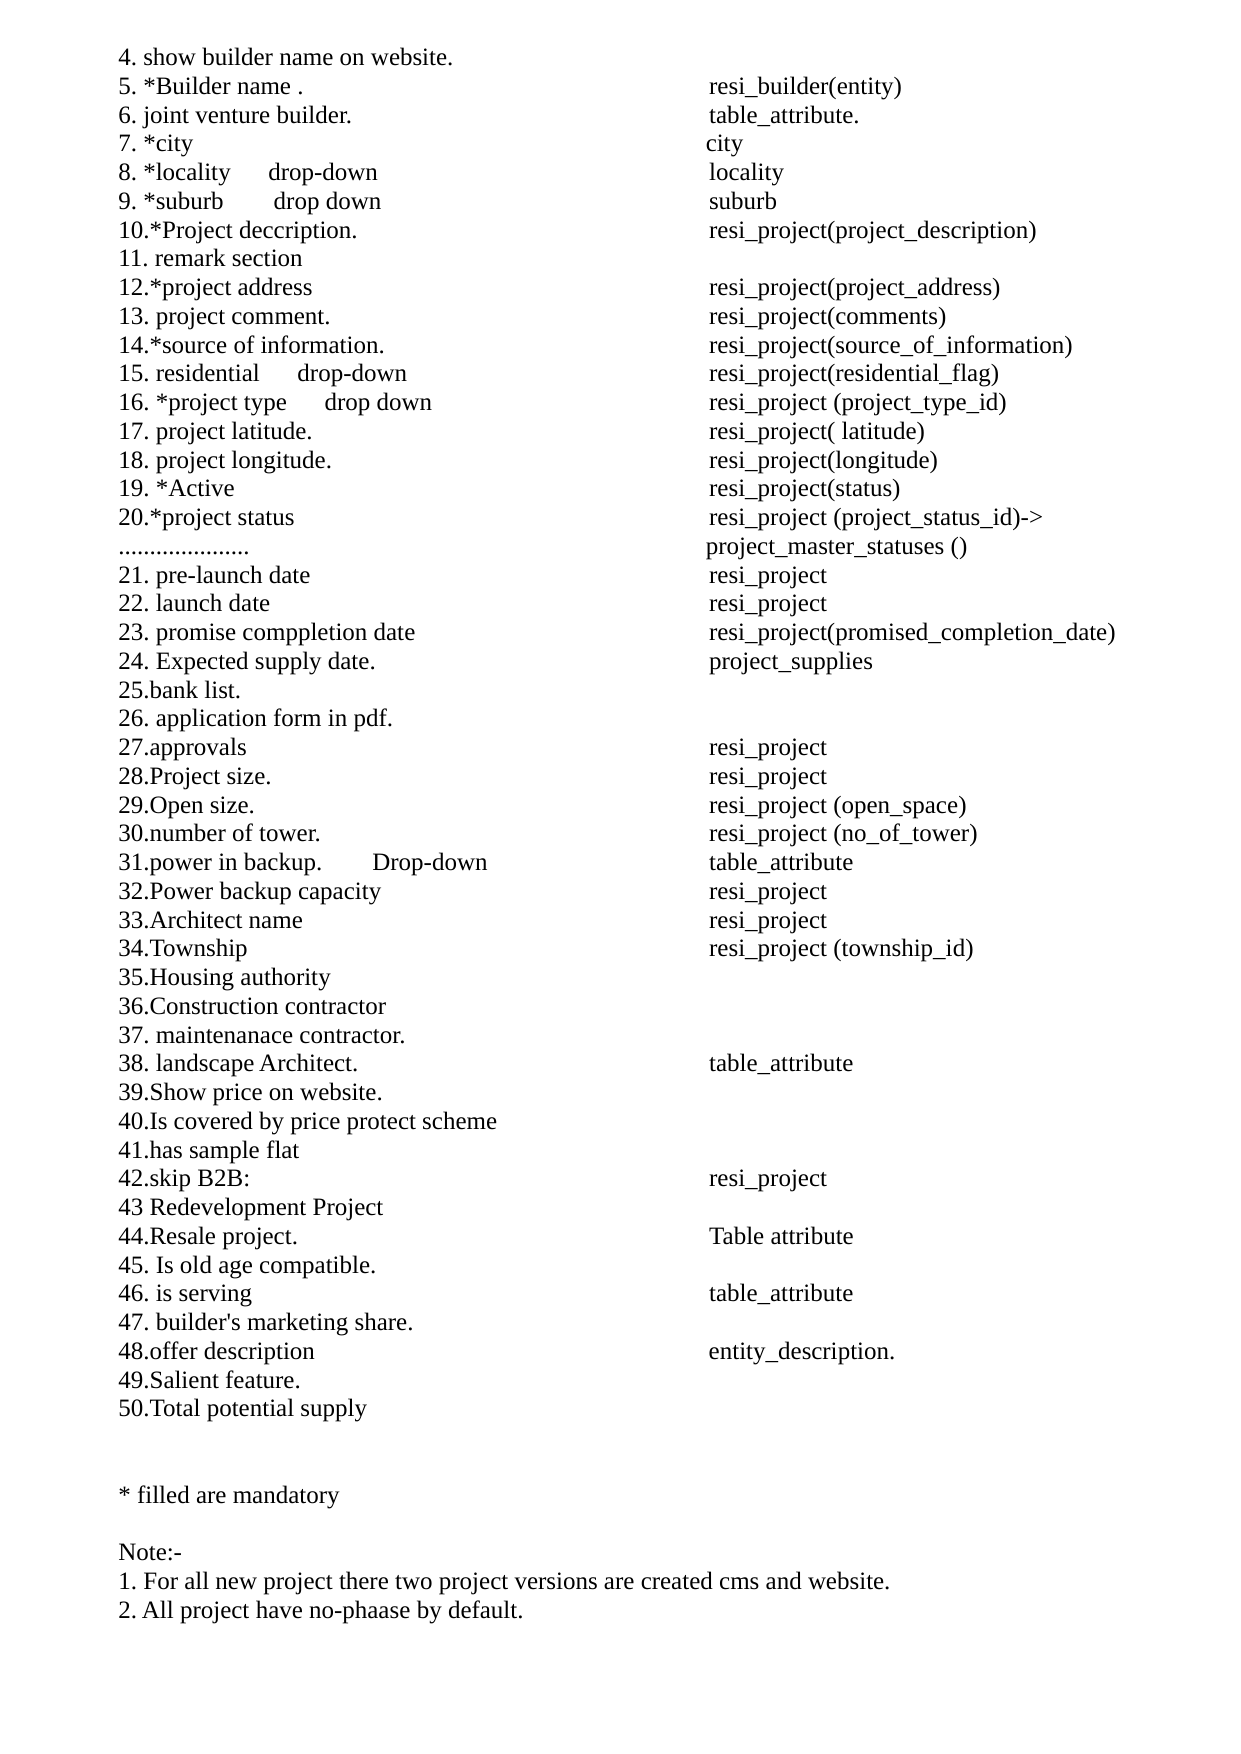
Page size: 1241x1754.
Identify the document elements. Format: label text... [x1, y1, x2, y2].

text 31.power in backup. Drop-down table_attribute [118, 847, 1122, 876]
text Note:- [118, 1537, 1122, 1566]
text 14.*source of information. resi_project(source_of_information) [118, 330, 1122, 358]
text 40.Is covered by price protect scheme [118, 1106, 1122, 1135]
text 15. residential drop-down resi_project(residential_flag) [118, 358, 1122, 387]
text 25.bank list. [118, 675, 1122, 703]
text 48.offer description entity_description. [118, 1336, 1122, 1365]
text 46. is serving table_attribute [118, 1278, 1122, 1307]
text ..................... project_master_statuses () [118, 531, 1122, 560]
text 35.Housing authority [118, 962, 1122, 991]
text 2. All project have no-phaase by default. [118, 1595, 1122, 1623]
text 1. For all new project there two project versions are created cms and website. [118, 1566, 1122, 1595]
text 45. Is old age compatible. [118, 1250, 1122, 1278]
text 7. *city city [118, 128, 1122, 157]
text 49.Salient feature. [118, 1365, 1122, 1393]
text 17. project latitude. resi_project( latitude) [118, 416, 1122, 445]
text 21. pre-launch date resi_project [118, 560, 1122, 588]
text 36.Construction contractor [118, 991, 1122, 1020]
text 27.approvals resi_project [118, 732, 1122, 761]
text 4. show builder name on website. [118, 42, 1122, 71]
text 34.Township resi_project (township_id) [118, 933, 1122, 962]
text 28.Project size. resi_project [118, 761, 1122, 790]
text 10.*Project deccription. resi_project(project_description) [118, 215, 1122, 243]
text 50.Total potential supply [118, 1393, 1122, 1422]
text * filled are mandatory [118, 1480, 1122, 1508]
text 16. *project type drop down resi_project (project_type_id) [118, 387, 1122, 416]
text 11. remark section [118, 243, 1122, 272]
text 6. joint venture builder. table_attribute. [118, 100, 1122, 128]
text 43 Redevelopment Project [118, 1192, 1122, 1221]
text 30.number of tower. resi_project (no_of_tower) [118, 818, 1122, 847]
text 8. *locality drop-down locality [118, 157, 1122, 186]
text 42.skip B2B: resi_project [118, 1163, 1122, 1192]
text 41.has sample flat [118, 1135, 1122, 1163]
text 39.Show price on website. [118, 1077, 1122, 1106]
text 19. *Active resi_project(status) [118, 473, 1122, 502]
text 29.Open size. resi_project (open_space) [118, 790, 1122, 818]
text 23. promise comppletion date resi_project(promised_completion_date) [118, 617, 1122, 646]
text 33.Architect name resi_project [118, 905, 1122, 933]
text 9. *suburb drop down suburb [118, 186, 1122, 215]
text 13. project comment. resi_project(comments) [118, 301, 1122, 330]
text 37. maintenanace contractor. [118, 1020, 1122, 1048]
text 18. project longitude. resi_project(longitude) [118, 445, 1122, 473]
text 5. *Builder name . resi_builder(entity) [118, 71, 1122, 100]
text 47. builder's marketing share. [118, 1307, 1122, 1336]
text 38. landscape Architect. table_attribute [118, 1048, 1122, 1077]
text 32.Power backup capacity resi_project [118, 876, 1122, 905]
text 12.*project address resi_project(project_address) [118, 272, 1122, 301]
text 44.Resale project. Table attribute [118, 1221, 1122, 1250]
text 22. launch date resi_project [118, 588, 1122, 617]
text 26. application form in pdf. [118, 703, 1122, 732]
text 24. Expected supply date. project_supplies [118, 646, 1122, 675]
text 20.*project status resi_project (project_status_id)-> [118, 502, 1122, 531]
